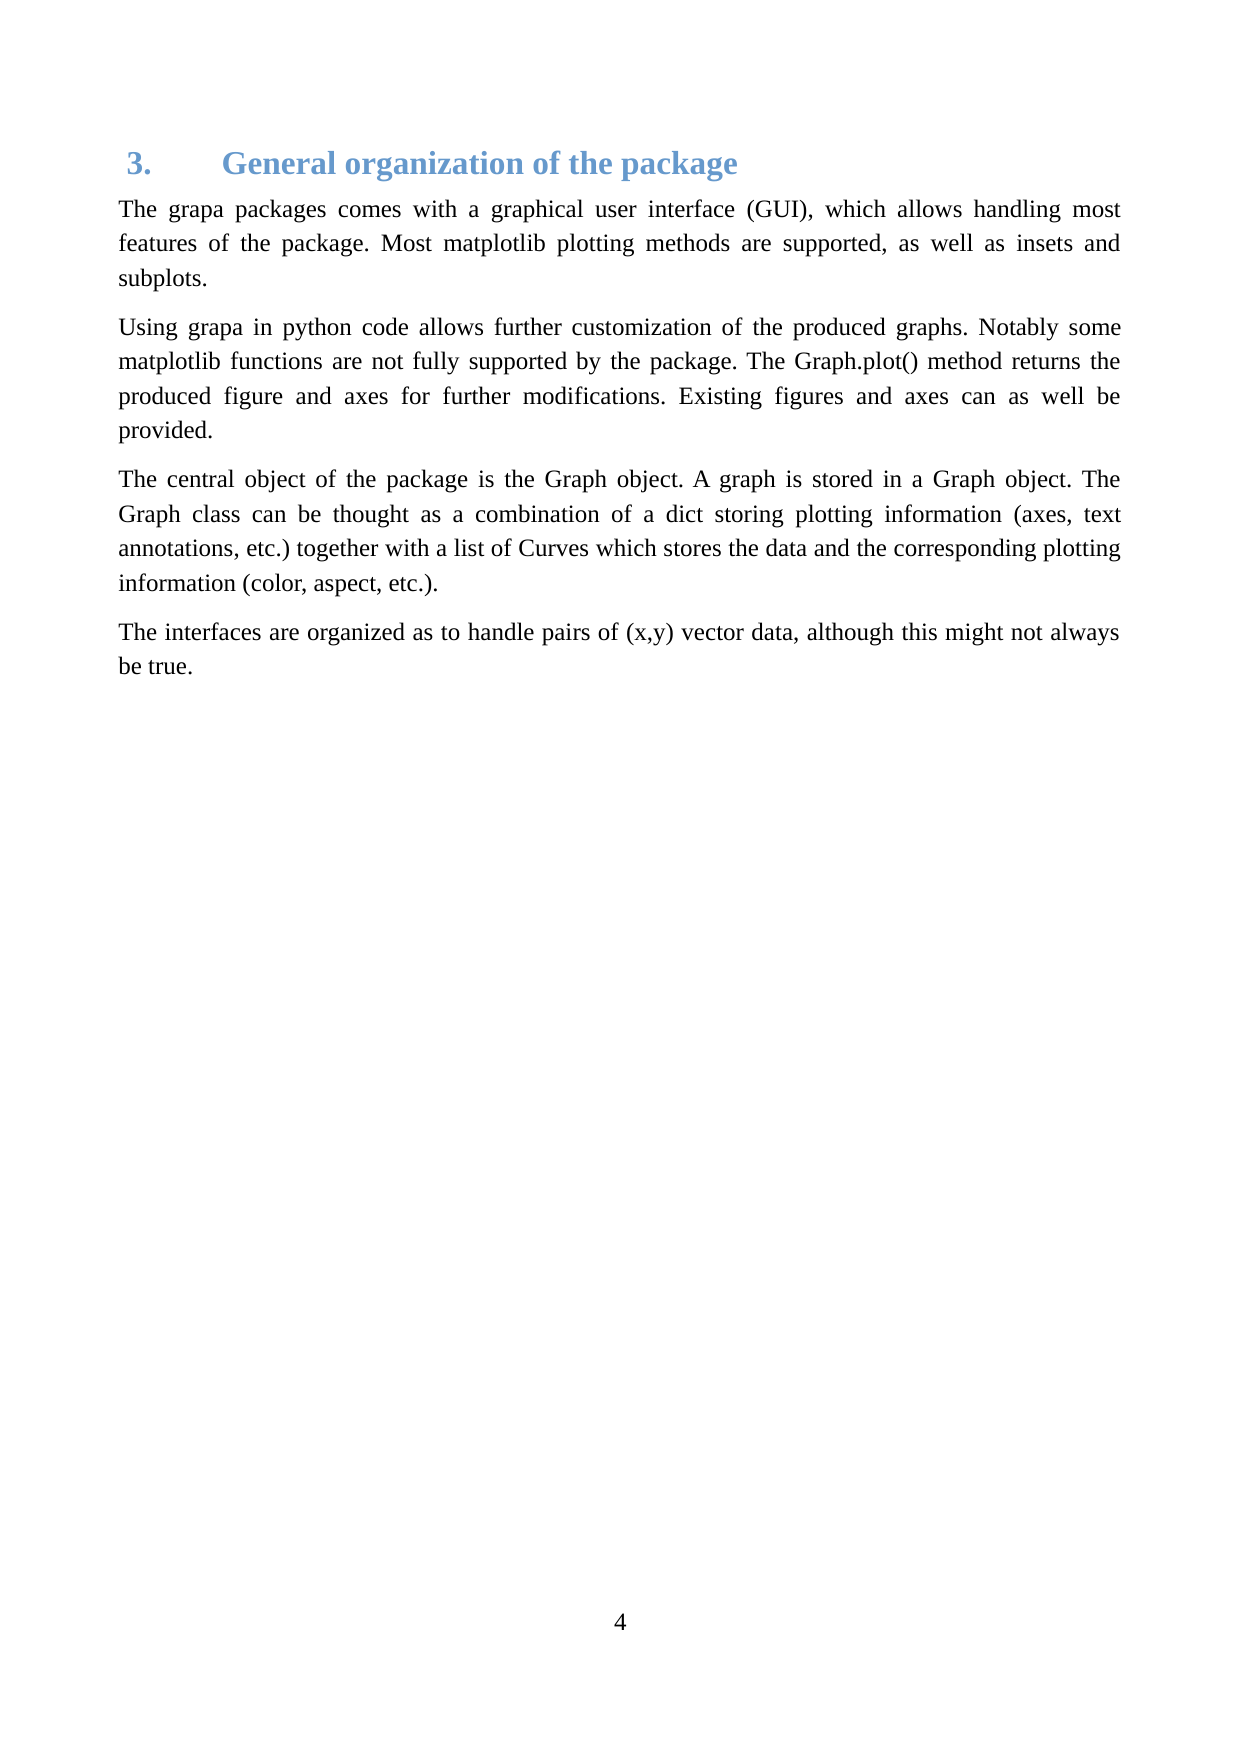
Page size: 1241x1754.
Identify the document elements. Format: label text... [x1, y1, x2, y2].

subtitle General organization of the package [118, 143, 1122, 181]
text The grapa packages comes with a graphical user interface (GUI), which allows handling most features of the package. Most matplotlib plotting methods are supported, as well as insets and subplots. [118, 194, 1122, 292]
text The central object of the package is the Graph object. A graph is stored in a Graph object. The Graph class can be thought as a combination of a dict storing plotting information (axes, text annotations, etc.) together with a list of Curves which stores the data and the corresponding plotting information (color, aspect, etc.). [118, 464, 1122, 597]
text The interfaces are organized as to handle pairs of (x,y) vector data, although this might not always be true. [118, 617, 1122, 680]
text Using grapa in python code allows further customization of the produced graphs. Notably some matplotlib functions are not fully supported by the package. The Graph.plot() method returns the produced figure and axes for further modifications. Existing figures and axes can as well be provided. [118, 312, 1122, 444]
